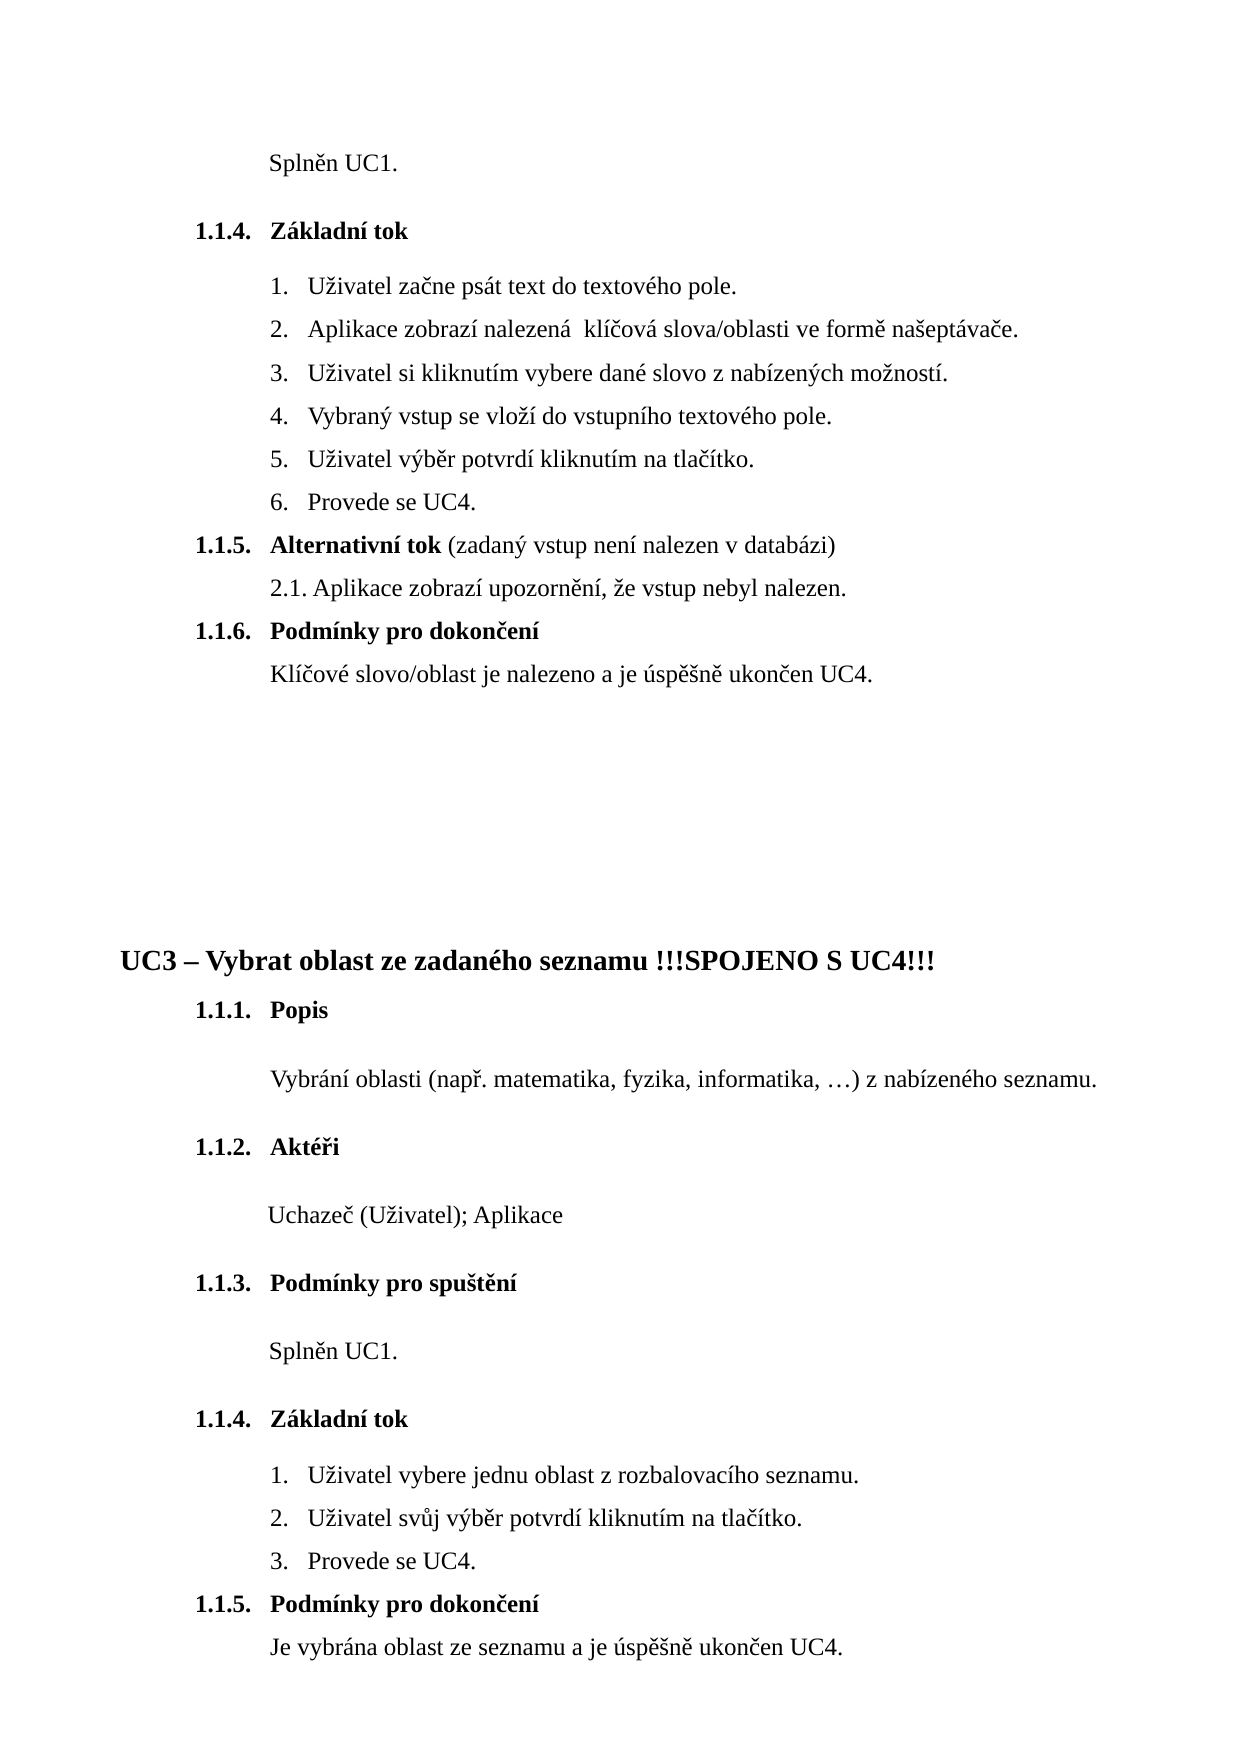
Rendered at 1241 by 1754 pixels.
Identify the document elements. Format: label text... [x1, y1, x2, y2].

text Uchazeč (Uživatel); Aplikace [267, 1200, 1120, 1229]
list Provede se UC4. [270, 1546, 1120, 1575]
text Splněn UC1. [195, 148, 1120, 176]
list Aplikace zobrazí nalezená klíčová slova/oblasti ve formě našeptávače. [270, 314, 1120, 343]
text Vybrání oblasti (např. matematika, fyzika, informatika, …) z nabízeného seznamu. [270, 1064, 1120, 1092]
list Aktéři [195, 1132, 1120, 1161]
list Uživatel začne psát text do textového pole. [270, 271, 1120, 300]
text Splněn UC1. [195, 1336, 1120, 1365]
list Vybraný vstup se vloží do vstupního textového pole. [270, 401, 1120, 429]
text Klíčové slovo/oblast je nalezeno a je úspěšně ukončen UC4. [270, 659, 1120, 688]
list Uživatel si kliknutím vybere dané slovo z nabízených možností. [270, 358, 1120, 386]
list Popis [195, 996, 1120, 1024]
list Alternativní tok (zadaný vstup není nalezen v databázi) [195, 530, 1120, 559]
text 2.1. Aplikace zobrazí upozornění, že vstup nebyl nalezen. [270, 573, 1120, 602]
list Základní tok [195, 1404, 1120, 1433]
list Podmínky pro dokončení [195, 616, 1120, 645]
list Provede se UC4. [270, 487, 1120, 516]
subtitle UC3 – Vybrat oblast ze zadaného seznamu !!!SPOJENO S UC4!!! [120, 943, 1120, 977]
list Podmínky pro dokončení [195, 1589, 1120, 1618]
list Uživatel výběr potvrdí kliknutím na tlačítko. [270, 444, 1120, 473]
list Základní tok [195, 216, 1120, 244]
list Uživatel vybere jednu oblast z rozbalovacího seznamu. [270, 1460, 1120, 1489]
list Uživatel svůj výběr potvrdí kliknutím na tlačítko. [270, 1503, 1120, 1532]
text Je vybrána oblast ze seznamu a je úspěšně ukončen UC4. [270, 1632, 1120, 1661]
list Podmínky pro spuštění [195, 1268, 1120, 1297]
